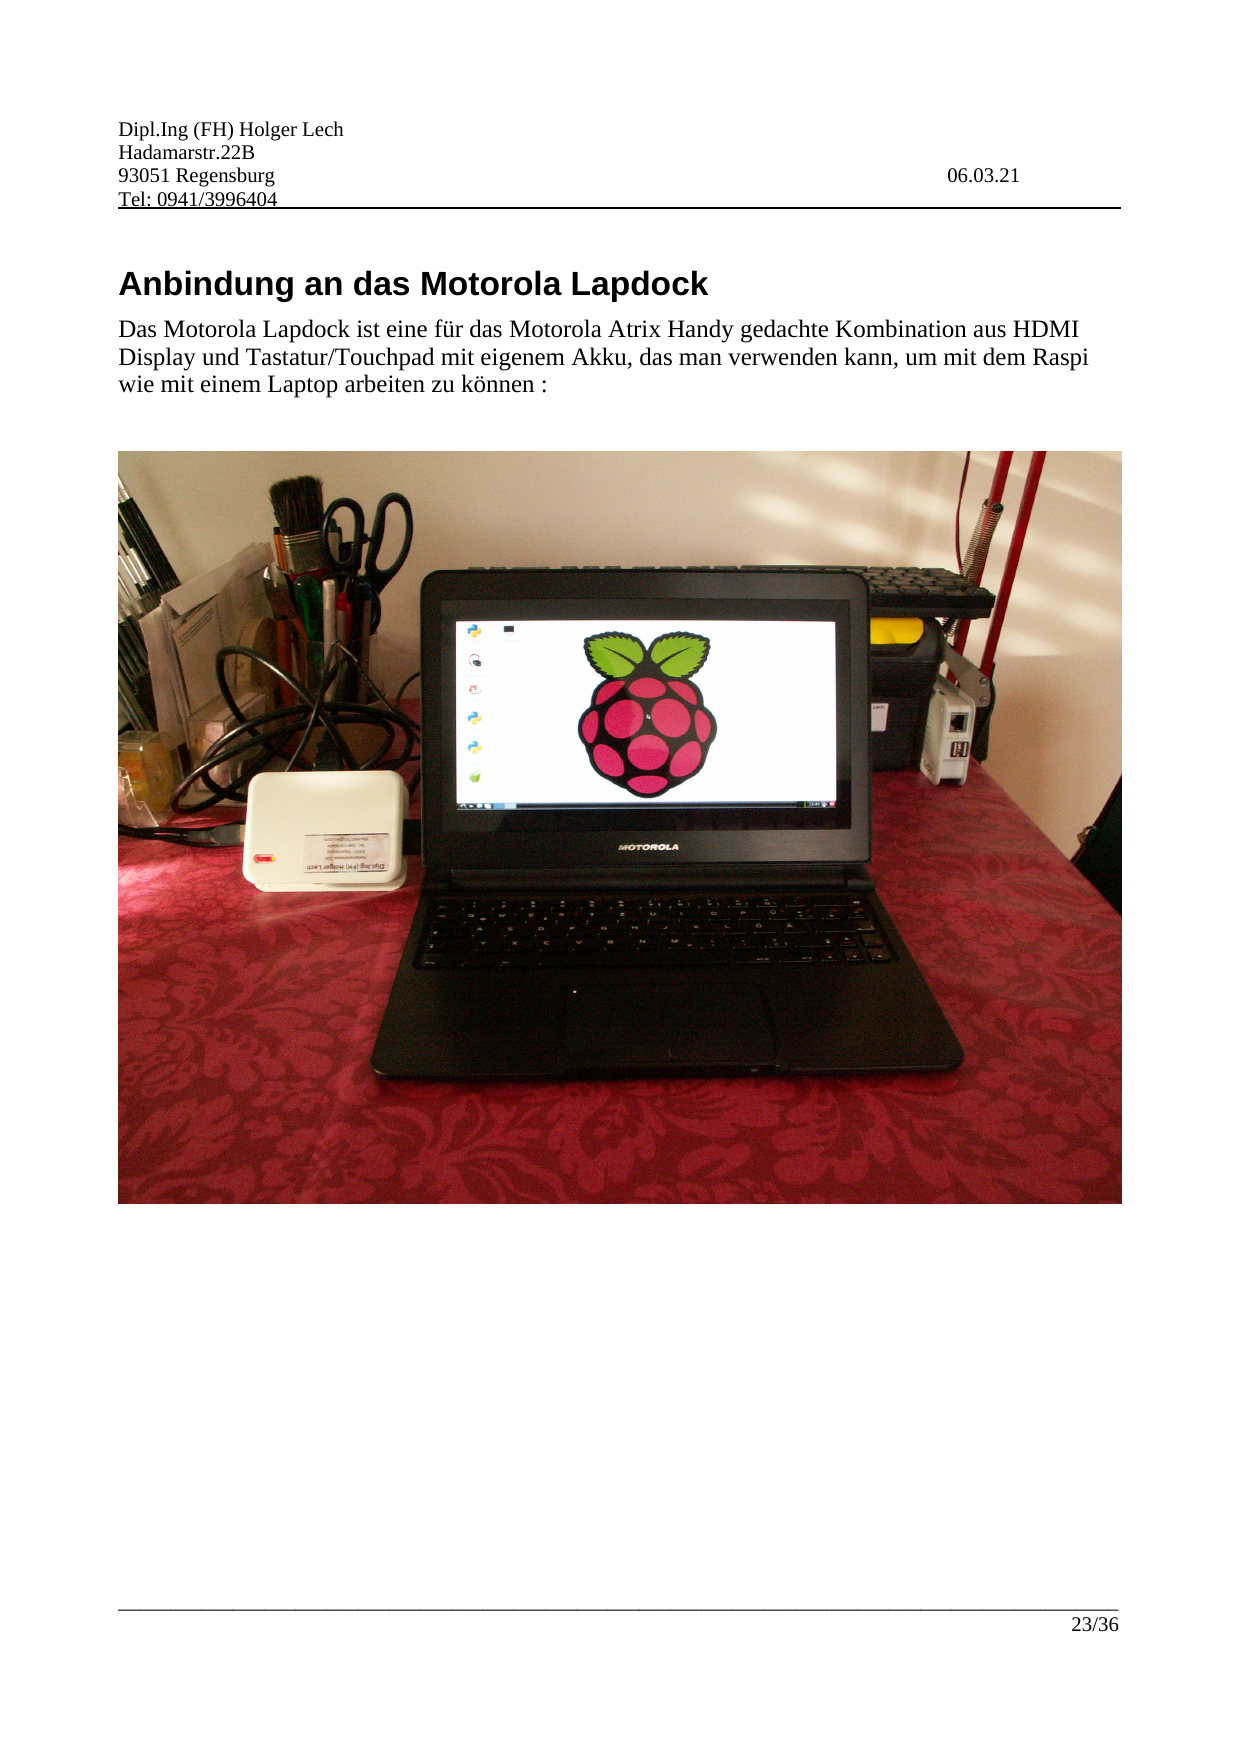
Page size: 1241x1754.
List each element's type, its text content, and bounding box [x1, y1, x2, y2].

picture [118, 451, 1122, 1204]
subtitle Anbindung an das Motorola Lapdock [118, 265, 1122, 303]
text Das Motorola Lapdock ist eine für das Motorola Atrix Handy gedachte Kombination aus HDMI Display und Tastatur/Touchpad mit eigenem Akku, das man verwenden kann, um mit dem Raspi wie mit einem Laptop arbeiten zu können : [118, 315, 1122, 398]
